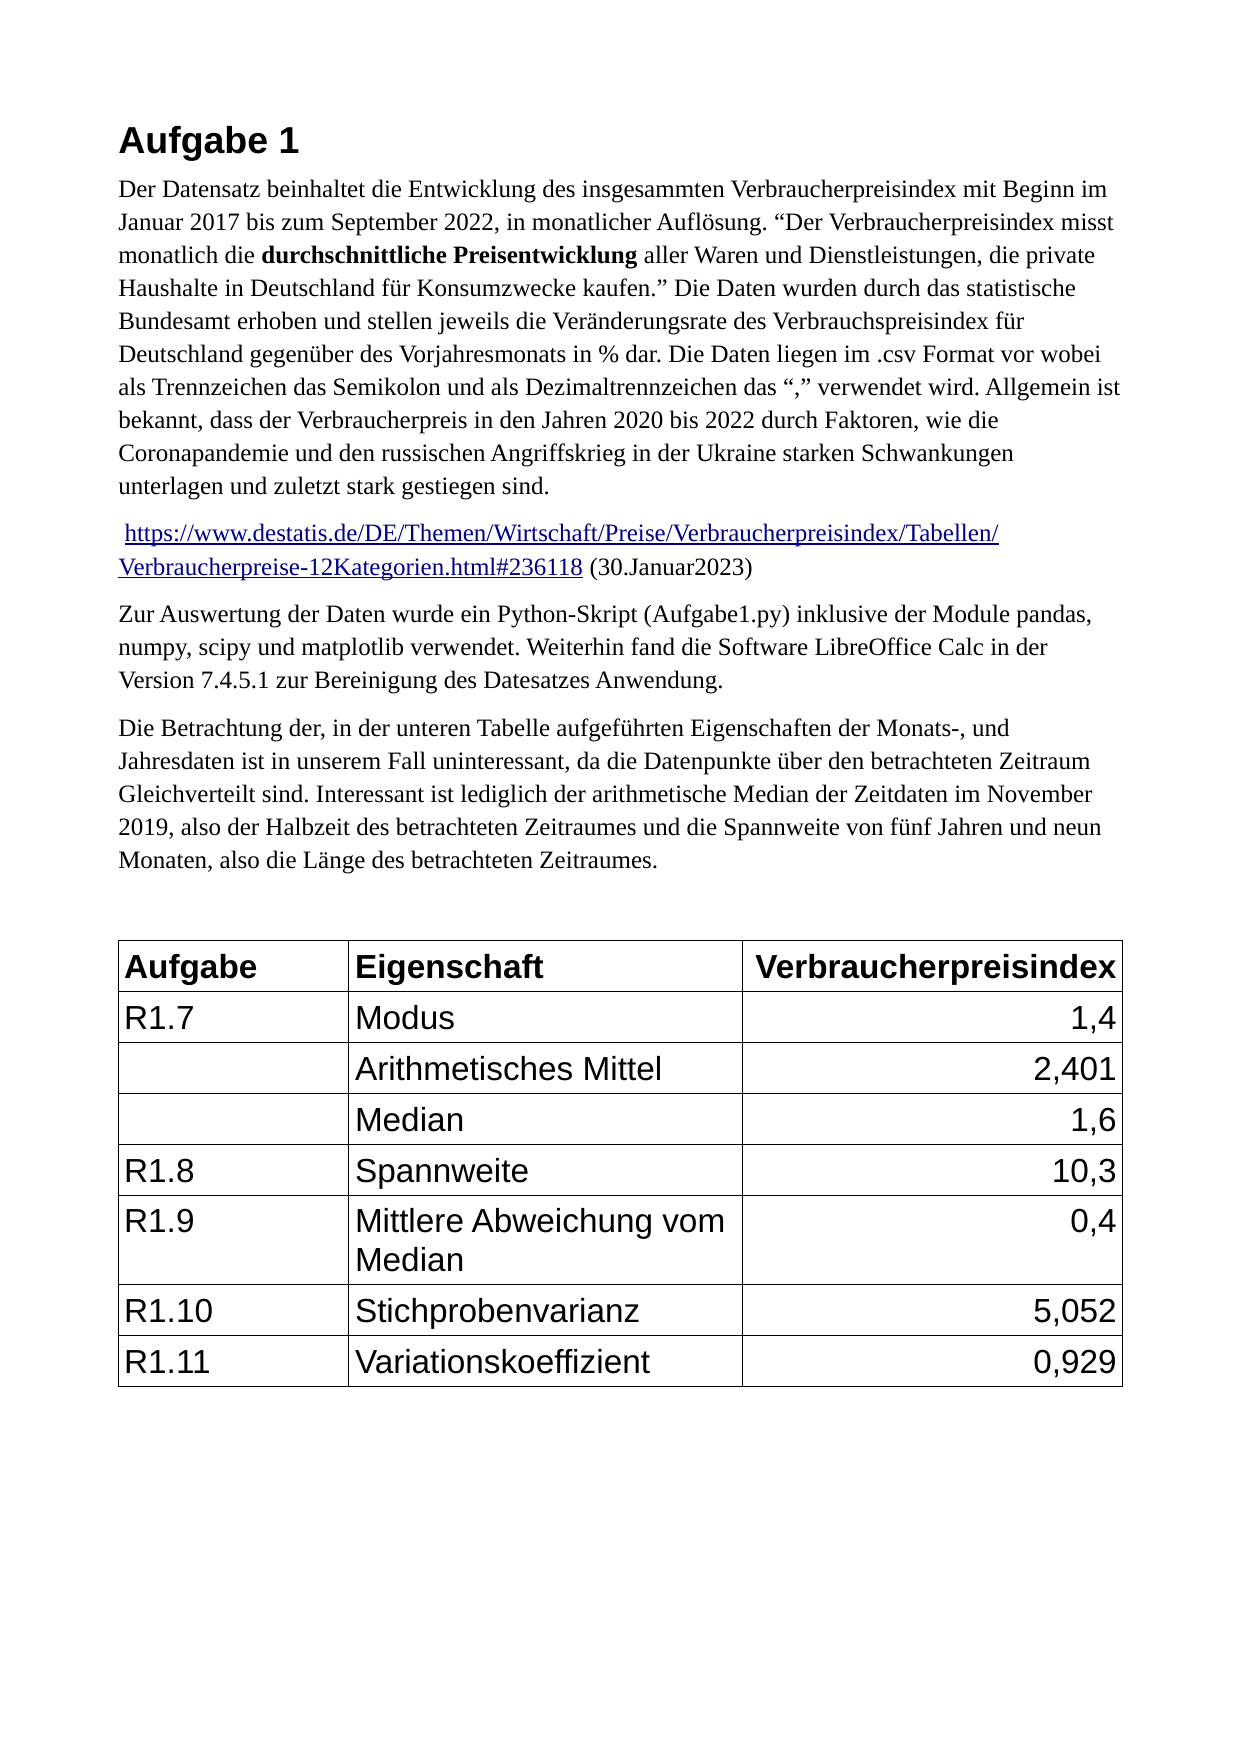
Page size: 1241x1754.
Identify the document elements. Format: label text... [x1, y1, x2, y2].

text Der Datensatz beinhaltet die Entwicklung des insgesammten Verbraucherpreisindex mit Beginn im Januar 2017 bis zum September 2022, in monatlicher Auflösung. “Der Verbraucherpreisindex misst monatlich die durchschnittliche Preisentwicklung aller Waren und Dienstleistungen, die private Haushalte in Deutschland für Konsumzwecke kaufen.” Die Daten wurden durch das statistische Bundesamt erhoben und stellen jeweils die Veränderungsrate des Verbrauchspreisindex für Deutschland gegenüber des Vorjahresmonats in % dar. Die Daten liegen im .csv Format vor wobei als Trennzeichen das Semikolon und als Dezimaltrennzeichen das “,” verwendet wird. Allgemein ist bekannt, dass der Verbraucherpreis in den Jahren 2020 bis 2022 durch Faktoren, wie die Coronapandemie und den russischen Angriffskrieg in der Ukraine starken Schwankungen unterlagen und zuletzt stark gestiegen sind. [118, 174, 1122, 500]
table_cell Median [349, 1094, 742, 1144]
table_cell 10,3 [743, 1145, 1122, 1195]
table_header Aufgabe [119, 941, 348, 991]
text Die Betrachtung der, in der unteren Tabelle aufgeführten Eigenschaften der Monats-, und Jahresdaten ist in unserem Fall uninteressant, da die Datenpunkte über den betrachteten Zeitraum Gleichverteilt sind. Interessant ist lediglich der arithmetische Median der Zeitdaten im November 2019, also der Halbzeit des betrachteten Zeitraumes und die Spannweite von fünf Jahren und neun Monaten, also die Länge des betrachteten Zeitraumes. [118, 713, 1122, 874]
table_cell Variationskoeffizient [349, 1336, 742, 1386]
table_header Verbraucherpreisindex [743, 941, 1122, 991]
table_cell 5,052 [743, 1285, 1122, 1335]
table_cell 1,6 [743, 1094, 1122, 1144]
table_cell 2,401 [743, 1043, 1122, 1093]
table_cell 1,4 [743, 992, 1122, 1042]
table_header Eigenschaft [349, 941, 742, 991]
table_cell Arithmetisches Mittel [349, 1043, 742, 1093]
table_cell [119, 1043, 348, 1093]
text Zur Auswertung der Daten wurde ein Python-Skript (Aufgabe1.py) inklusive der Module pandas, numpy, scipy und matplotlib verwendet. Weiterhin fand die Software LibreOffice Calc in der Version 7.4.5.1 zur Bereinigung des Datesatzes Anwendung. [118, 599, 1122, 694]
table_cell R1.9 [119, 1196, 348, 1284]
table_cell [119, 1094, 348, 1144]
table_cell Spannweite [349, 1145, 742, 1195]
table_cell R1.7 [119, 992, 348, 1042]
table_cell R1.10 [119, 1285, 348, 1335]
text https://www.destatis.de/DE/Themen/Wirtschaft/Preise/Verbraucherpreisindex/Tabellen/Verbraucherpreise-12Kategorien.html#236118 (30.Januar2023) [118, 518, 1122, 580]
table_cell R1.8 [119, 1145, 348, 1195]
table_cell Modus [349, 992, 742, 1042]
table_cell Stichprobenvarianz [349, 1285, 742, 1335]
subtitle Aufgabe 1 [118, 118, 1122, 161]
table_cell Mittlere Abweichung vom Median [349, 1196, 742, 1284]
table_cell 0,929 [743, 1336, 1122, 1386]
table_cell 0,4 [743, 1196, 1122, 1284]
table_cell R1.11 [119, 1336, 348, 1386]
